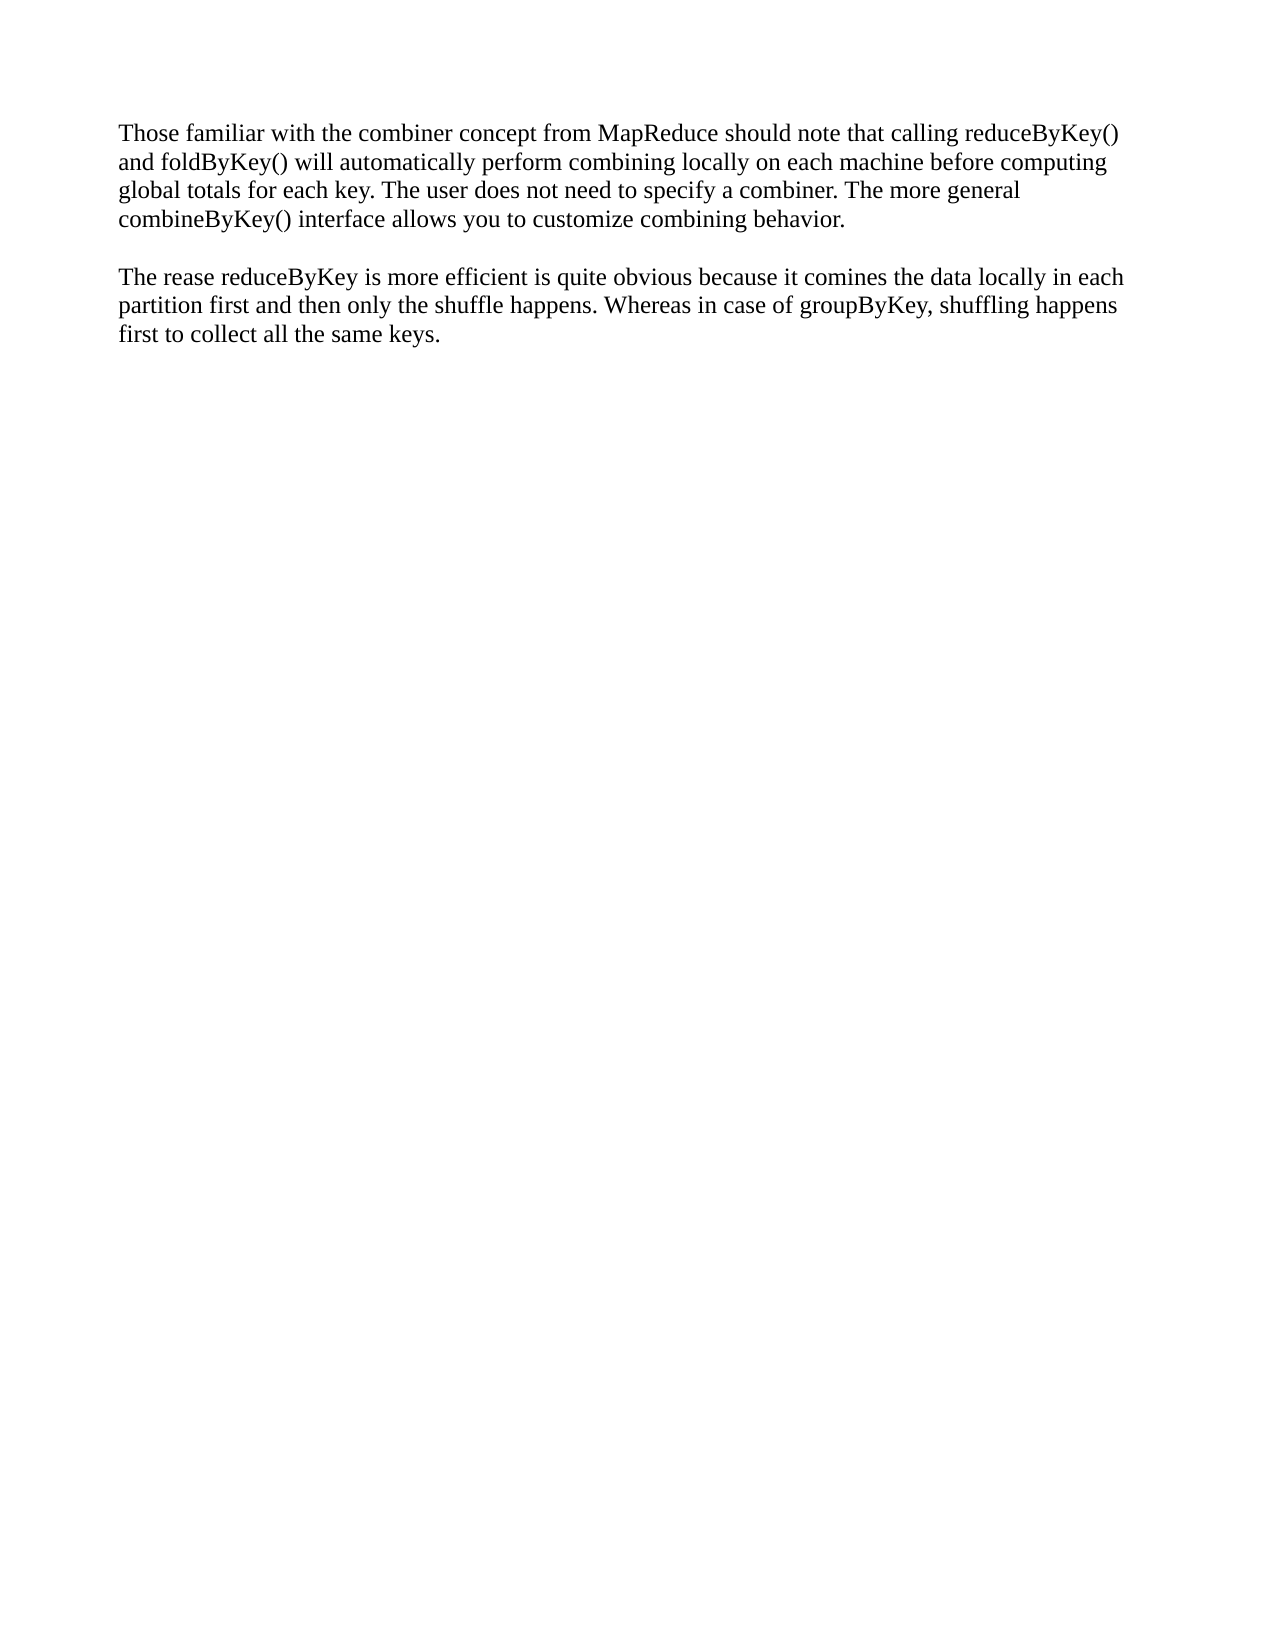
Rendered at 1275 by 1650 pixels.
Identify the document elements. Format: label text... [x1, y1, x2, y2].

text Those familiar with the combiner concept from MapReduce should note that calling reduceByKey() and foldByKey() will automatically perform combining locally on each machine before computing global totals for each key. The user does not need to specify a combiner. The more general combineByKey() interface allows you to customize combining behavior. [118, 118, 1157, 233]
text The rease reduceByKey is more efficient is quite obvious because it comines the data locally in each partition first and then only the shuffle happens. Whereas in case of groupByKey, shuffling happens first to collect all the same keys. [118, 262, 1157, 348]
